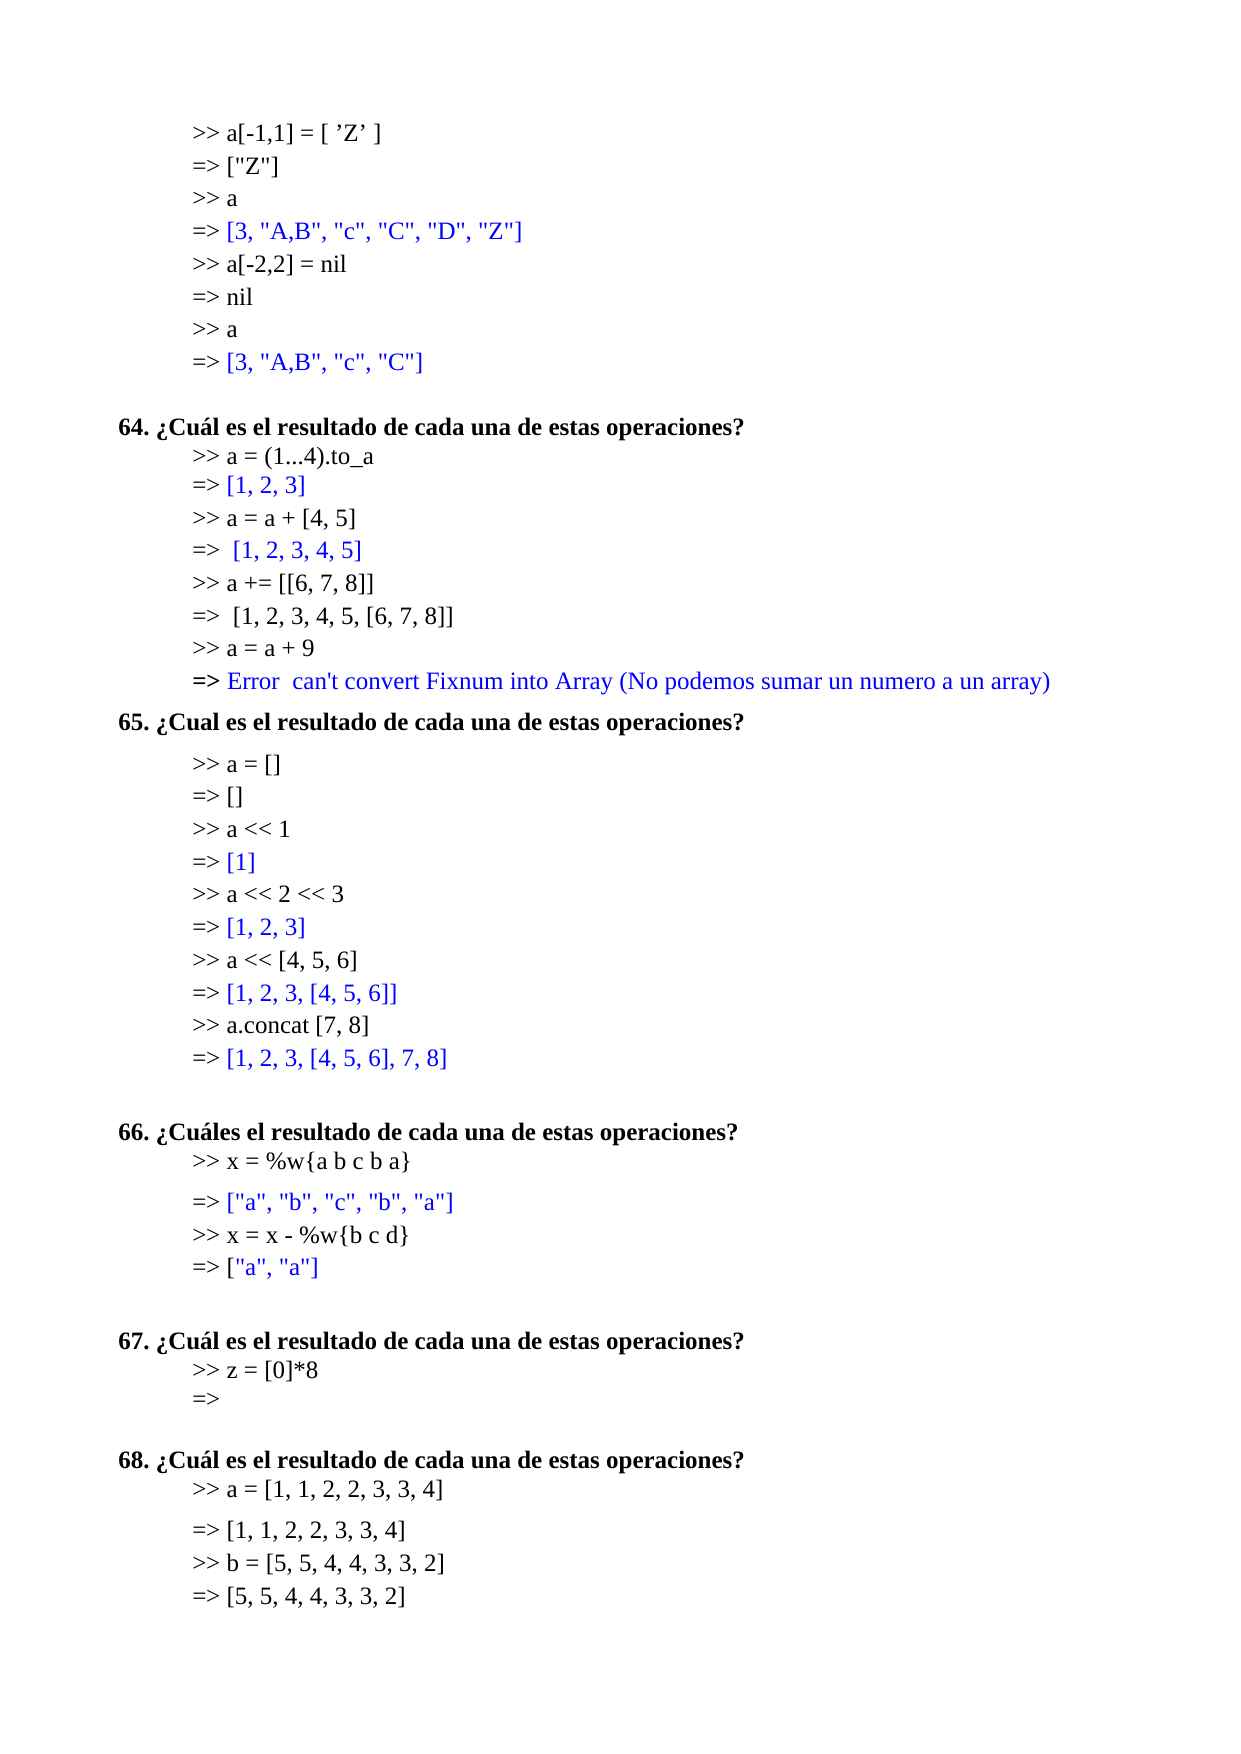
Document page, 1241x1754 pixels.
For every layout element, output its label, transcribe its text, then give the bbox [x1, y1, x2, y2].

text 65. ¿Cual es el resultado de cada una de estas operaciones? [118, 707, 1122, 736]
text => [1, 2, 3, [4, 5, 6], 7, 8] [118, 1043, 1122, 1072]
text 64. ¿Cuál es el resultado de cada una de estas operaciones? [118, 412, 1122, 441]
text >> x = x - %w{b c d} [118, 1220, 1122, 1248]
text => [] [118, 781, 1122, 810]
text >> a.concat [7, 8] [118, 1010, 1122, 1039]
text => ["a", "b", "c", "b", "a"] [118, 1187, 1122, 1216]
text => [1, 2, 3, 4, 5] [118, 535, 1122, 564]
text => [1, 2, 3] [118, 912, 1122, 941]
text >> a[-2,2] = nil [118, 249, 1122, 278]
text >> a = (1...4).to_a [118, 441, 1122, 470]
text => [1, 1, 2, 2, 3, 3, 4] [118, 1515, 1122, 1544]
text >> z = [0]*8 [118, 1355, 1122, 1384]
text >> x = %w{a b c b a} [118, 1146, 1122, 1174]
text => [1, 2, 3, [4, 5, 6]] [118, 978, 1122, 1006]
text => [5, 5, 4, 4, 3, 3, 2] [118, 1581, 1122, 1609]
text >> a += [[6, 7, 8]] [118, 568, 1122, 597]
text >> a = [1, 1, 2, 2, 3, 3, 4] [118, 1474, 1122, 1503]
text >> a << 2 << 3 [118, 879, 1122, 908]
text => [1, 2, 3, 4, 5, [6, 7, 8]] [118, 601, 1122, 629]
text => [3, "A,B", "c", "C"] [118, 347, 1122, 376]
text => ["a", "a"] [118, 1252, 1122, 1281]
text => Error can't convert Fixnum into Array (No podemos sumar un numero a un array) [118, 666, 1122, 695]
text => [3, "A,B", "c", "C", "D", "Z"] [118, 216, 1122, 245]
text => ["Z"] [118, 151, 1122, 179]
text >> a [118, 183, 1122, 212]
text => [118, 1384, 1122, 1413]
text >> a << 1 [118, 814, 1122, 843]
text >> a = [] [118, 749, 1122, 777]
text >> b = [5, 5, 4, 4, 3, 3, 2] [118, 1548, 1122, 1577]
text >> a = a + [4, 5] [118, 503, 1122, 531]
text 67. ¿Cuál es el resultado de cada una de estas operaciones? [118, 1326, 1122, 1355]
text >> a = a + 9 [118, 633, 1122, 662]
text 68. ¿Cuál es el resultado de cada una de estas operaciones? [118, 1445, 1122, 1474]
text 66. ¿Cuáles el resultado de cada una de estas operaciones? [118, 1117, 1122, 1146]
text >> a << [4, 5, 6] [118, 945, 1122, 974]
text => [1] [118, 847, 1122, 876]
text >> a[-1,1] = [ ’Z’ ] [118, 118, 1122, 147]
text => [1, 2, 3] [118, 470, 1122, 499]
text >> a [118, 314, 1122, 343]
text => nil [118, 282, 1122, 310]
